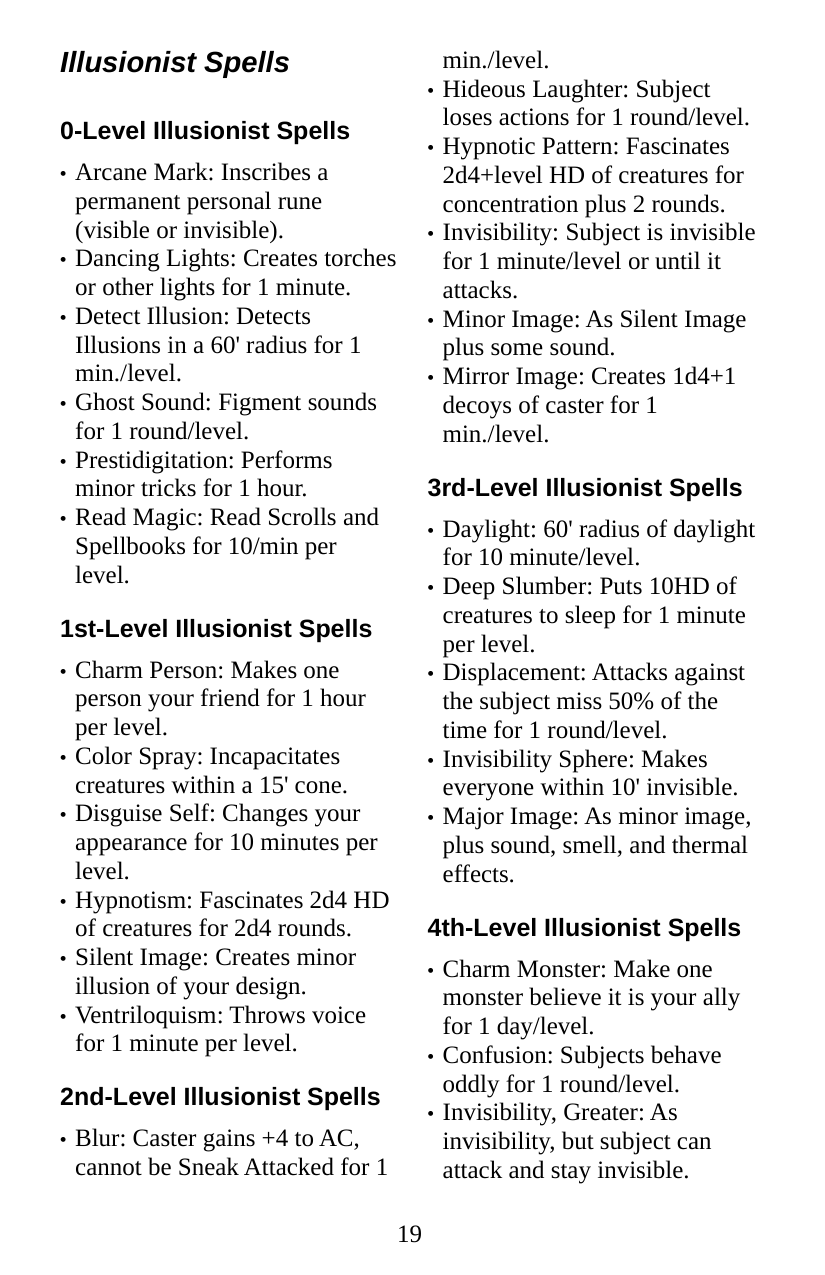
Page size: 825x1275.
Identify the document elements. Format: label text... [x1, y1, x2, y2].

list Mirror Image: Creates 1d4+1 decoys of caster for 1 min./level. [427, 361, 765, 447]
list Charm Monster: Make one monster believe it is your ally for 1 day/level. [427, 954, 765, 1040]
list Charm Person: Makes one person your friend for 1 hour per level. [60, 655, 397, 741]
list Hideous Laughter: Subject loses actions for 1 round/level. [427, 74, 765, 131]
list Blur: Caster gains +4 to AC, cannot be Sneak Attacked for 1 [60, 1123, 397, 1181]
list Ghost Sound: Figment sounds for 1 round/level. [60, 387, 397, 445]
list Major Image: As minor image, plus sound, smell, and thermal effects. [427, 801, 765, 887]
subtitle Illusionist Spells [60, 45, 397, 78]
list Color Spray: Incapacitates creatures within a 15' cone. [60, 741, 397, 798]
list Hypnotic Pattern: Fascinates 2d4+level HD of creatures for concentration plus 2 rounds. [427, 131, 765, 217]
list min./level. [427, 45, 765, 74]
list Invisibility Sphere: Makes everyone within 10' invisible. [427, 744, 765, 801]
list Read Magic: Read Scrolls and Spellbooks for 10/min per level. [60, 502, 397, 588]
subtitle 1st-Level Illusionist Spells [60, 613, 397, 642]
list Hypnotism: Fascinates 2d4 HD of creatures for 2d4 rounds. [60, 885, 397, 942]
subtitle 4th-Level Illusionist Spells [427, 912, 765, 941]
list Ventriloquism: Throws voice for 1 minute per level. [60, 1000, 397, 1057]
list Arcane Mark: Inscribes a permanent personal rune (visible or invisible). [60, 157, 397, 243]
list Minor Image: As Silent Image plus some sound. [427, 304, 765, 361]
list Displacement: Attacks against the subject miss 50% of the time for 1 round/level. [427, 657, 765, 744]
subtitle 2nd-Level Illusionist Spells [60, 1082, 397, 1111]
list Invisibility: Subject is invisible for 1 minute/level or until it attacks. [427, 217, 765, 304]
list Invisibility, Greater: As invisibility, but subject can attack and stay invisible. [427, 1097, 765, 1184]
list Disguise Self: Changes your appearance for 10 minutes per level. [60, 798, 397, 885]
list Confusion: Subjects behave oddly for 1 round/level. [427, 1040, 765, 1097]
list Detect Illusion: Detects Illusions in a 60' radius for 1 min./level. [60, 301, 397, 387]
list Daylight: 60' radius of daylight for 10 minute/level. [427, 514, 765, 571]
list Dancing Lights: Creates torches or other lights for 1 minute. [60, 243, 397, 301]
list Silent Image: Creates minor illusion of your design. [60, 942, 397, 1000]
subtitle 0-Level Illusionist Spells [60, 116, 397, 145]
list Deep Slumber: Puts 10HD of creatures to sleep for 1 minute per level. [427, 571, 765, 657]
list Prestidigitation: Performs minor tricks for 1 hour. [60, 445, 397, 502]
subtitle 3rd-Level Illusionist Spells [427, 472, 765, 501]
